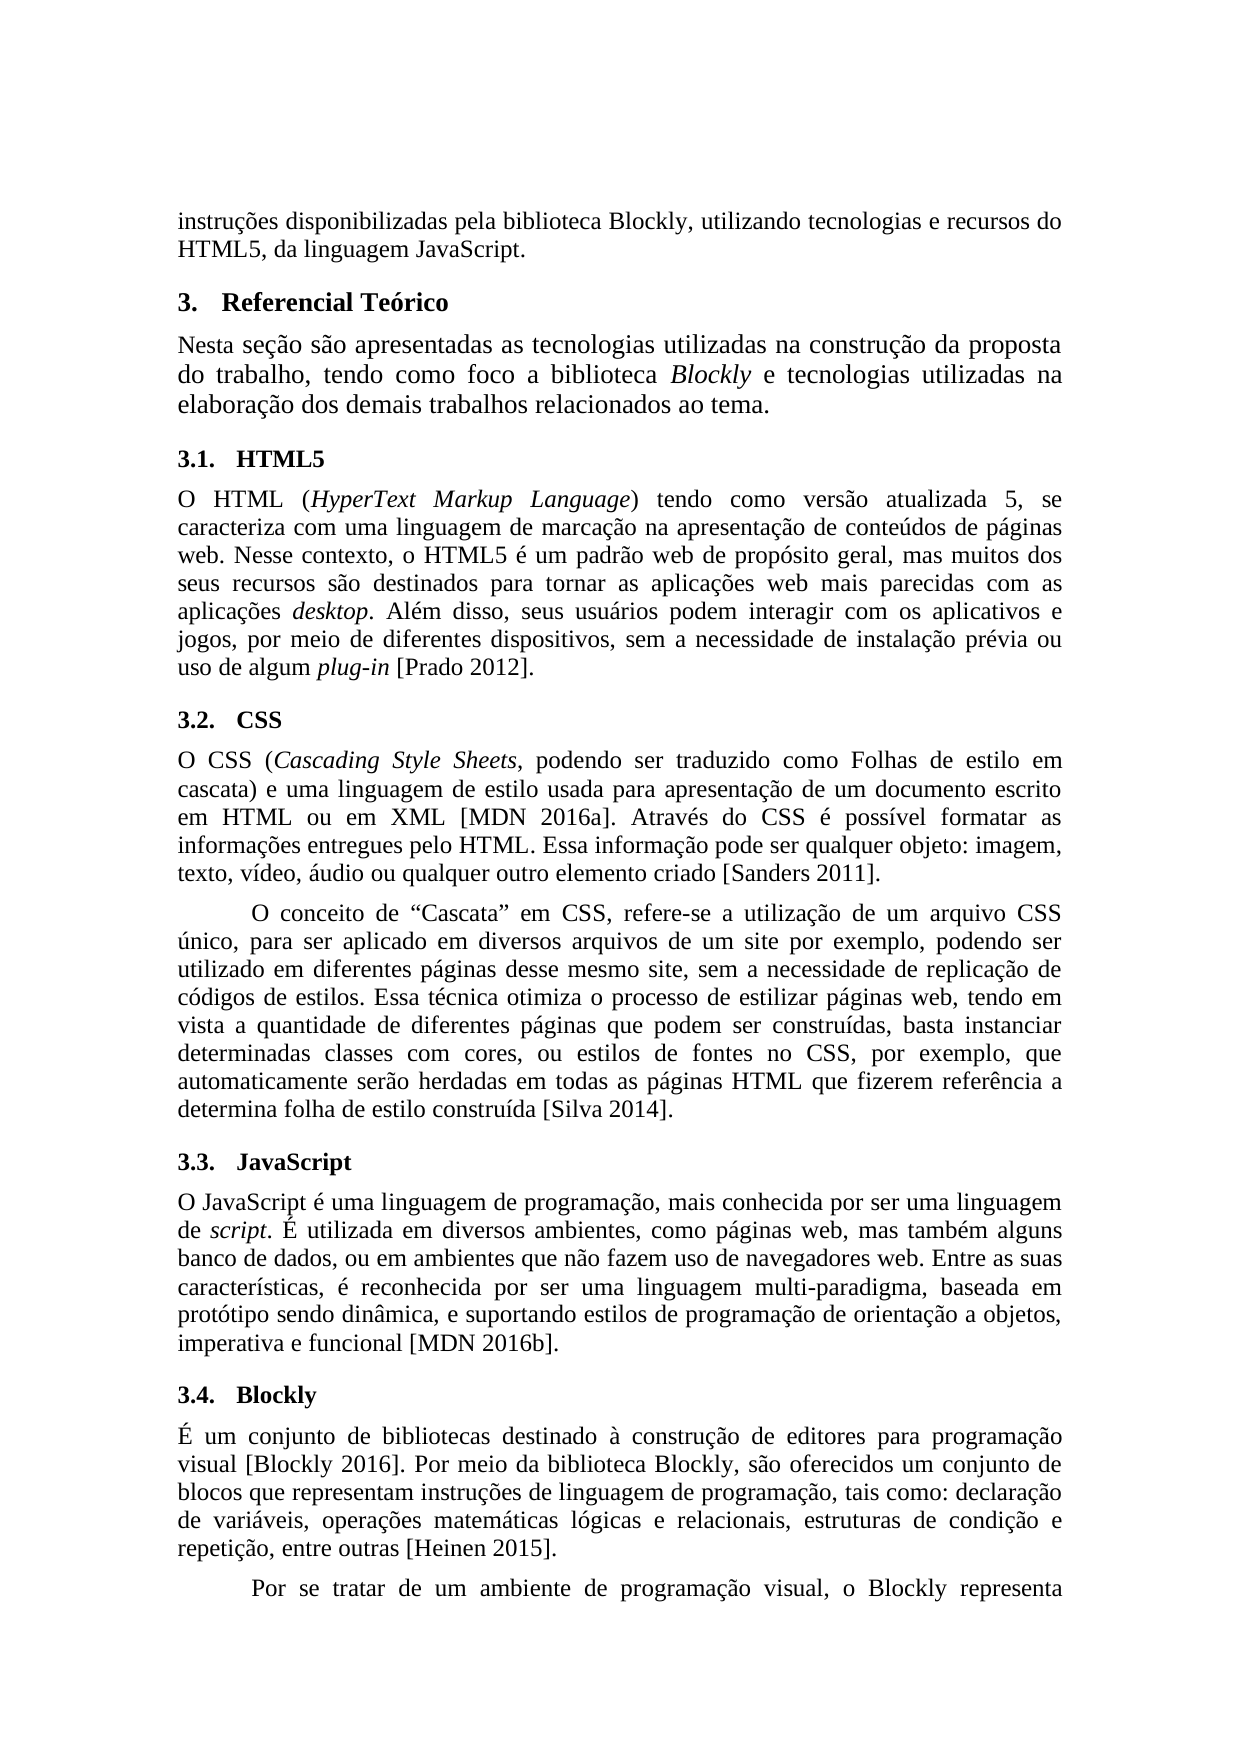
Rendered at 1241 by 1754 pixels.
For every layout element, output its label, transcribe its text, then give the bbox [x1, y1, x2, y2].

text Nesta seção são apresentadas as tecnologias utilizadas na construção da proposta do trabalho, tendo como foco a biblioteca Blockly e tecnologias utilizadas na elaboração dos demais trabalhos relacionados ao tema. [177, 330, 1063, 420]
text É um conjunto de bibliotecas destinado à construção de editores para programação visual [Blockly 2016]. Por meio da biblioteca Blockly, são oferecidos um conjunto de blocos que representam instruções de linguagem de programação, tais como: declaração de variáveis, operações matemáticas lógicas e relacionais, estruturas de condição e repetição, entre outras [Heinen 2015]. [177, 1422, 1063, 1562]
text O conceito de “Cascata” em CSS, refere-se a utilização de um arquivo CSS único, para ser aplicado em diversos arquivos de um site por exemplo, podendo ser utilizado em diferentes páginas desse mesmo site, sem a necessidade de replicação de códigos de estilos. Essa técnica otimiza o processo de estilizar páginas web, tendo em vista a quantidade de diferentes páginas que podem ser construídas, basta instanciar determinadas classes com cores, ou estilos de fontes no CSS, por exemplo, que automaticamente serão herdadas em todas as páginas HTML que fizerem referência a determina folha de estilo construída [Silva 2014]. [177, 899, 1063, 1123]
text Por se tratar de um ambiente de programação visual, o Blockly representa [177, 1574, 1063, 1602]
title JavaScript [177, 1148, 1063, 1176]
text O CSS (Cascading Style Sheets, podendo ser traduzido como Folhas de estilo em cascata) e uma linguagem de estilo usada para apresentação de um documento escrito em HTML ou em XML [MDN 2016a]. Através do CSS é possível formatar as informações entregues pelo HTML. Essa informação pode ser qualquer objeto: imagem, texto, vídeo, áudio ou qualquer outro elemento criado [Sanders 2011]. [177, 746, 1063, 887]
text instruções disponibilizadas pela biblioteca Blockly, utilizando tecnologias e recursos do HTML5, da linguagem JavaScript. [177, 207, 1063, 263]
title CSS [177, 706, 1063, 734]
title Referencial Teórico [177, 287, 1063, 317]
text O HTML (HyperText Markup Language) tendo como versão atualizada 5, se caracteriza com uma linguagem de marcação na apresentação de conteúdos de páginas web. Nesse contexto, o HTML5 é um padrão web de propósito geral, mas muitos dos seus recursos são destinados para tornar as aplicações web mais parecidas com as aplicações desktop. Além disso, seus usuários podem interagir com os aplicativos e jogos, por meio de diferentes dispositivos, sem a necessidade de instalação prévia ou uso de algum plug-in [Prado 2012]. [177, 485, 1063, 681]
title HTML5 [177, 445, 1063, 473]
text O JavaScript é uma linguagem de programação, mais conhecida por ser uma linguagem de script. É utilizada em diversos ambientes, como páginas web, mas também alguns banco de dados, ou em ambientes que não fazem uso de navegadores web. Entre as suas características, é reconhecida por ser uma linguagem multi-paradigma, baseada em protótipo sendo dinâmica, e suportando estilos de programação de orientação a objetos, imperativa e funcional [MDN 2016b]. [177, 1188, 1063, 1356]
title Blockly [177, 1381, 1063, 1409]
